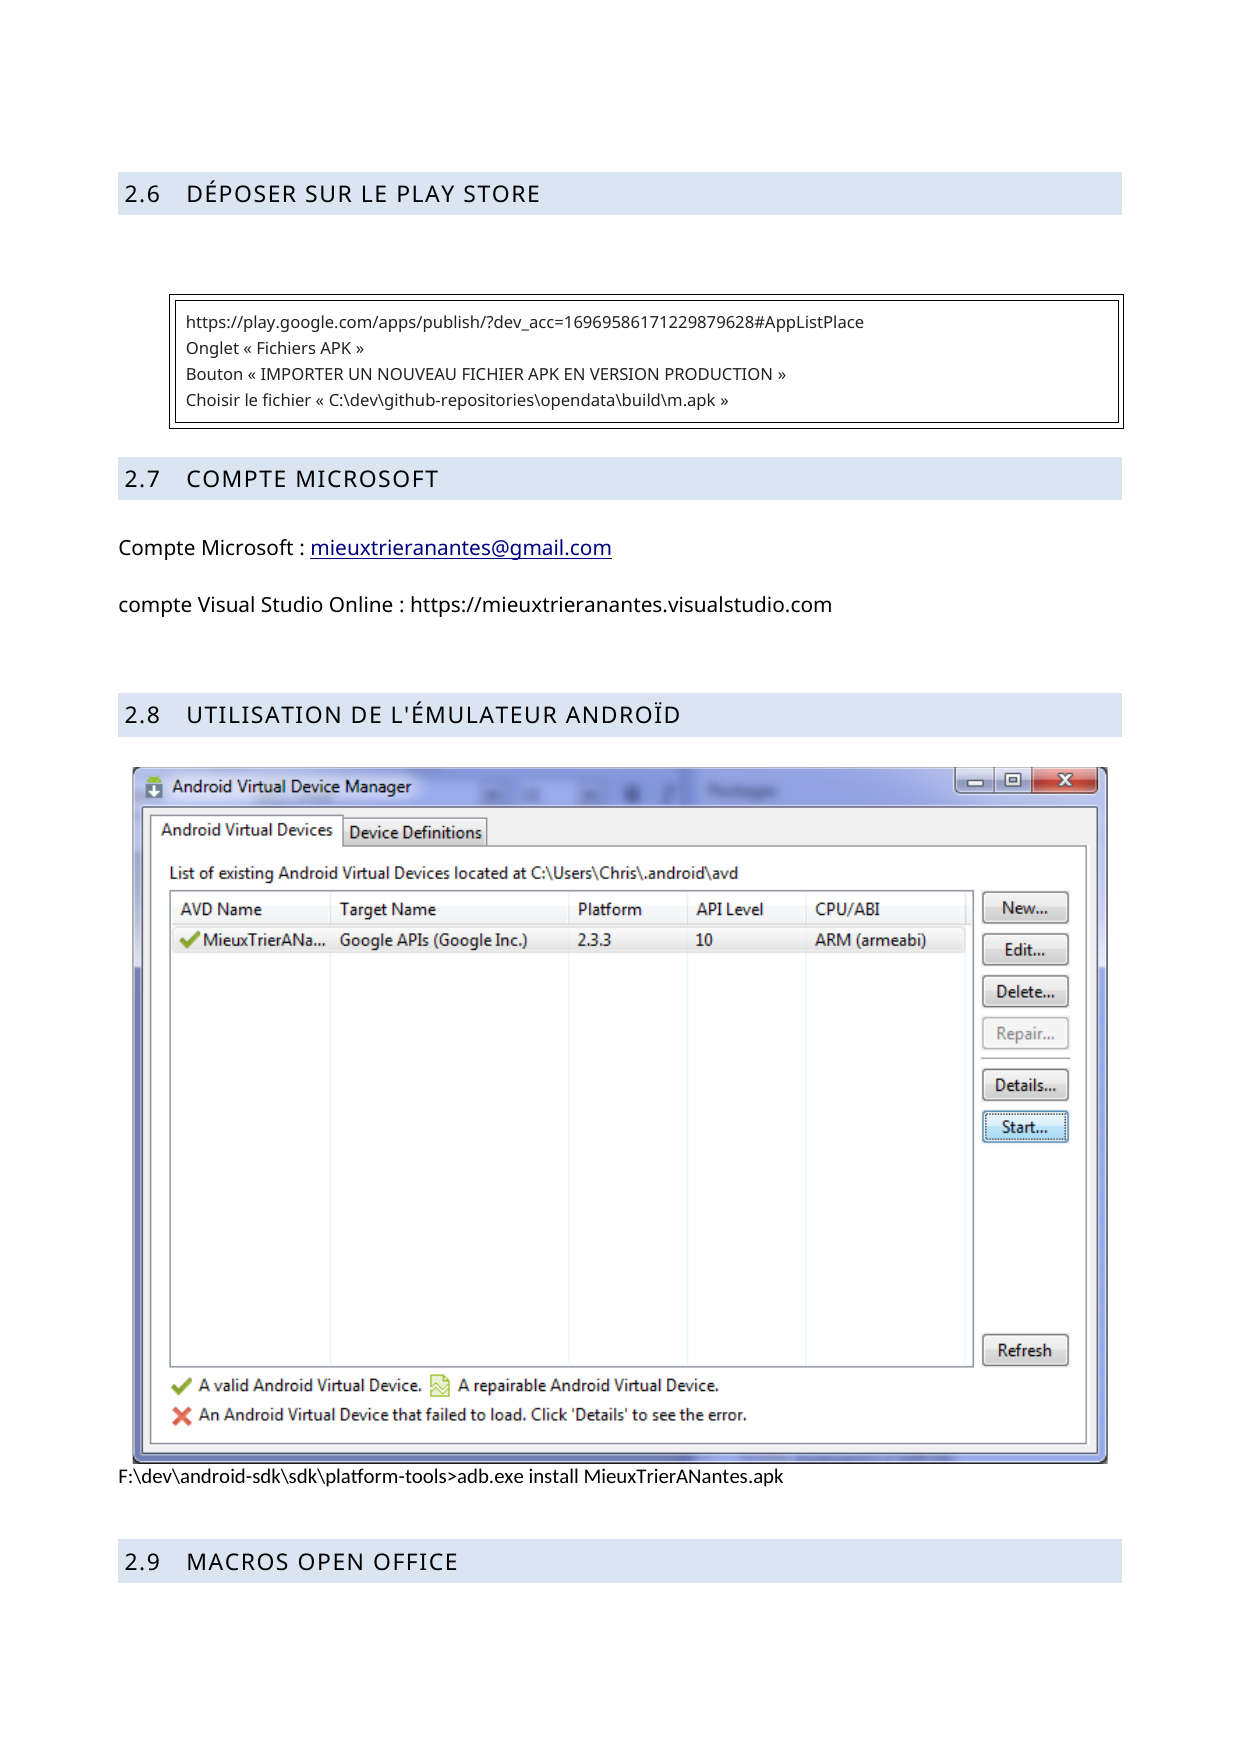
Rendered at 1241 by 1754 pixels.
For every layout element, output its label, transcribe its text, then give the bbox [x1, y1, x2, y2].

picture [132, 767, 1108, 1464]
text F:\dev\android-sdk\sdk\platform-tools>adb.exe install MieuxTrierANantes.apk [118, 843, 1122, 1489]
subtitle Utilisation de l'émulateur Androïd [124, 699, 1116, 731]
subtitle Déposer sur le Play Store [124, 178, 1116, 209]
subtitle Compte Microsoft [124, 463, 1116, 494]
text Compte Microsoft : mieuxtrieranantes@gmail.com [118, 533, 1122, 562]
text compte Visual Studio Online : https://mieuxtrieranantes.visualstudio.com [118, 590, 1122, 619]
table_header https://play.google.com/apps/publish/?dev_acc=16969586171229879628#AppListPlace Onglet « Fichiers APK » Bouton « IMPORTER UN NOUVEAU FICHIER APK EN VERSION PRODUCTION » Choisir le fichier « C:\dev\github-repositories\opendata\build\m.apk » [170, 295, 1123, 428]
subtitle Macros Open office [124, 1546, 1116, 1577]
